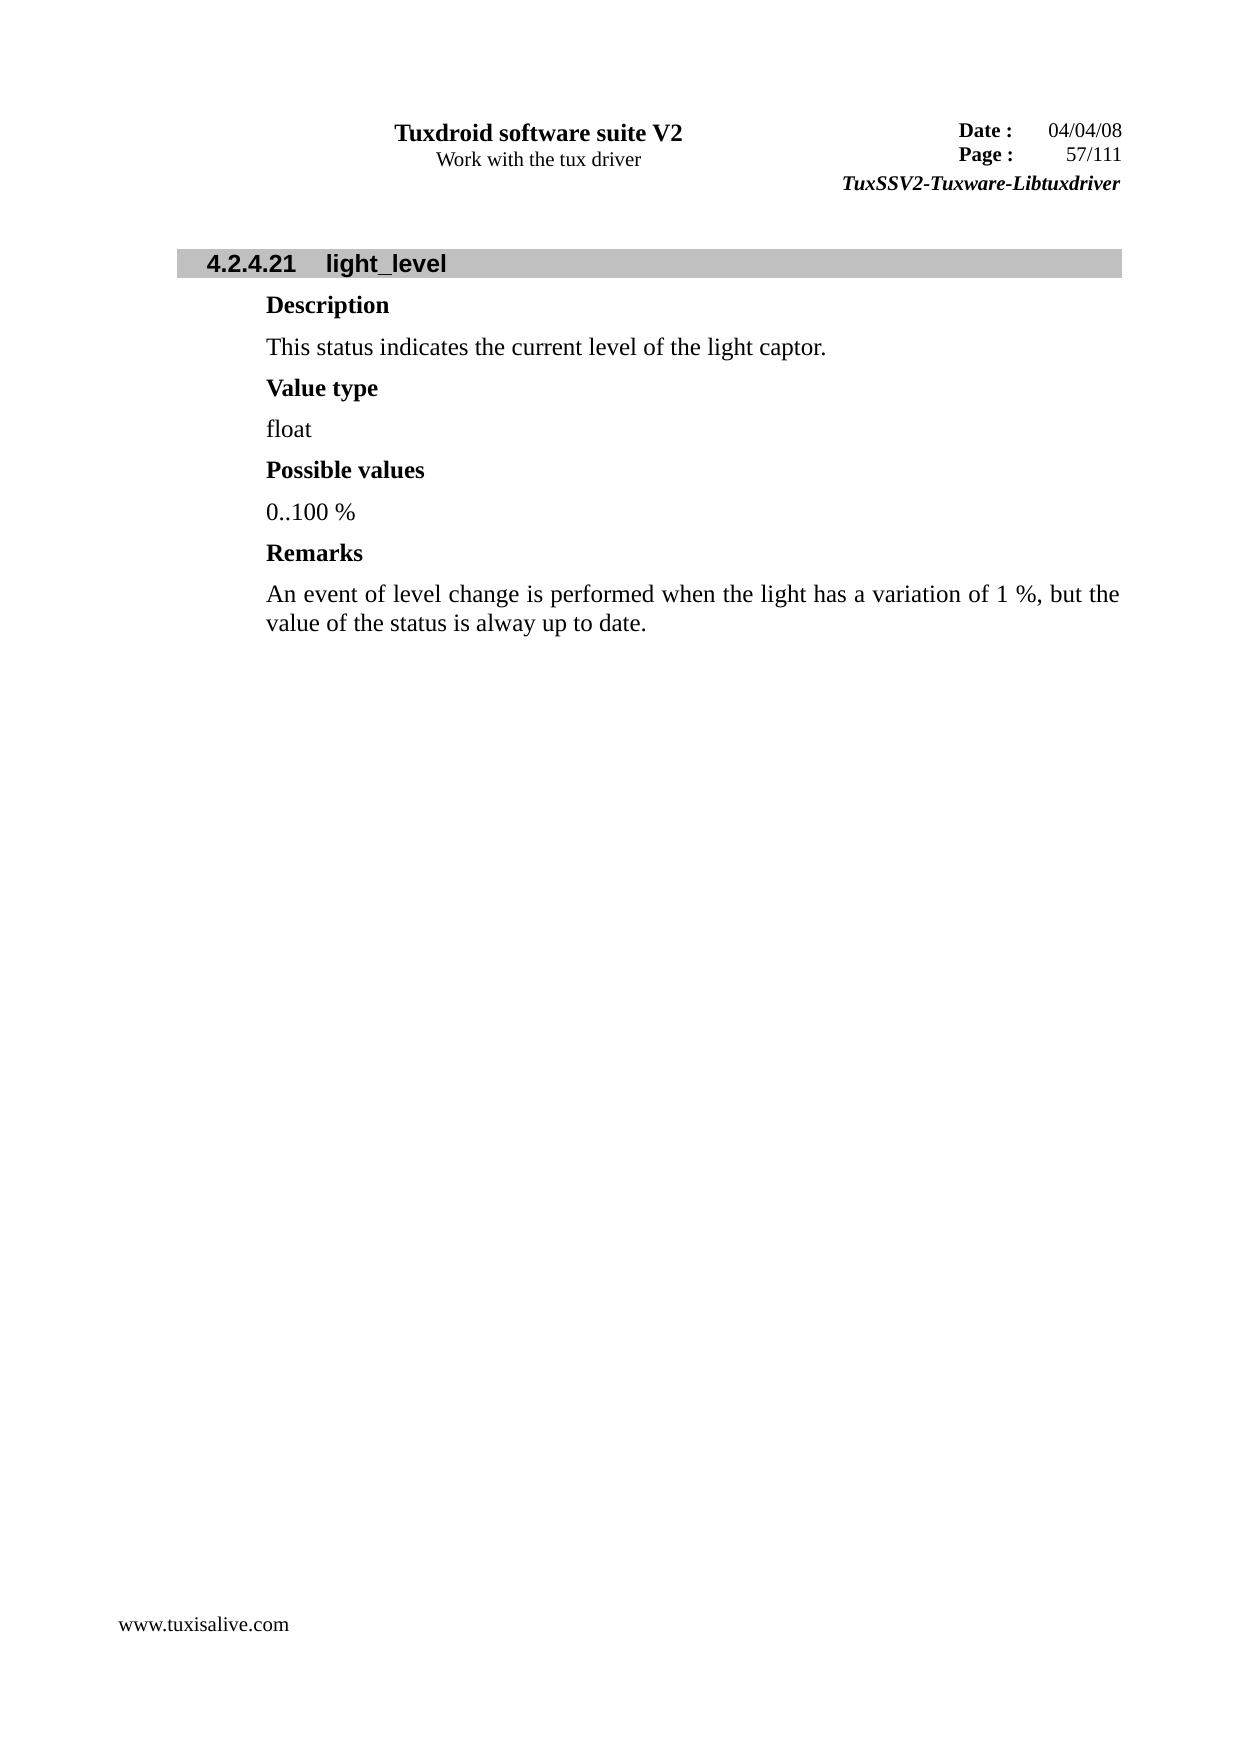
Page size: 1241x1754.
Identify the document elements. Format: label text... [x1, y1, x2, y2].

text Possible values [266, 456, 1122, 484]
text This status indicates the current level of the light captor. [266, 332, 1122, 361]
text Remarks [266, 538, 1122, 567]
text An event of level change is performed when the light has a variation of 1 %, but the value of the status is alway up to date. [266, 579, 1122, 637]
text Description [266, 291, 1122, 319]
text 0..100 % [266, 497, 1122, 526]
subtitle light_level [177, 249, 1122, 278]
text float [266, 414, 1122, 443]
text Value type [266, 373, 1122, 402]
